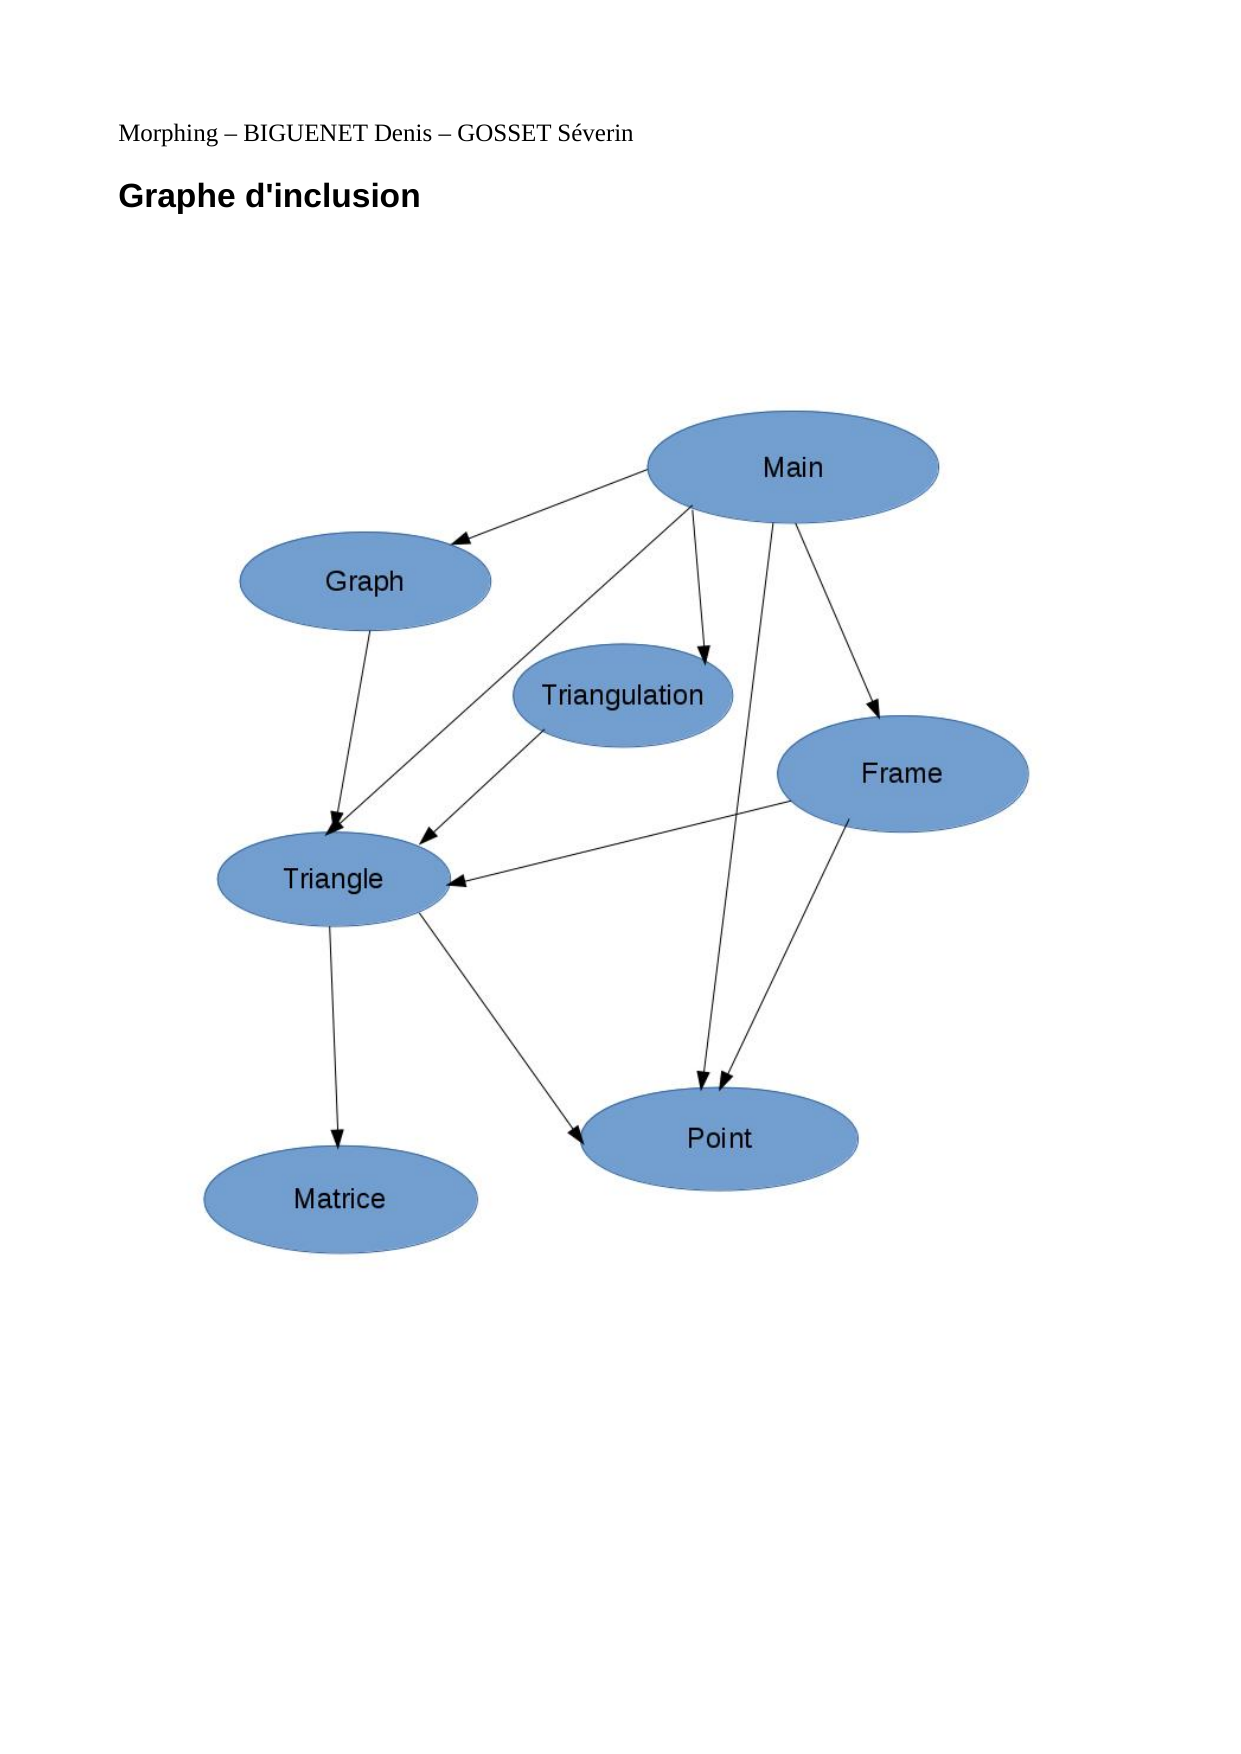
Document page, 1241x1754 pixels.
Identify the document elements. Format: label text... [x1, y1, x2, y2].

subtitle Graphe d'inclusion [118, 176, 1122, 215]
picture [150, 227, 1091, 1558]
